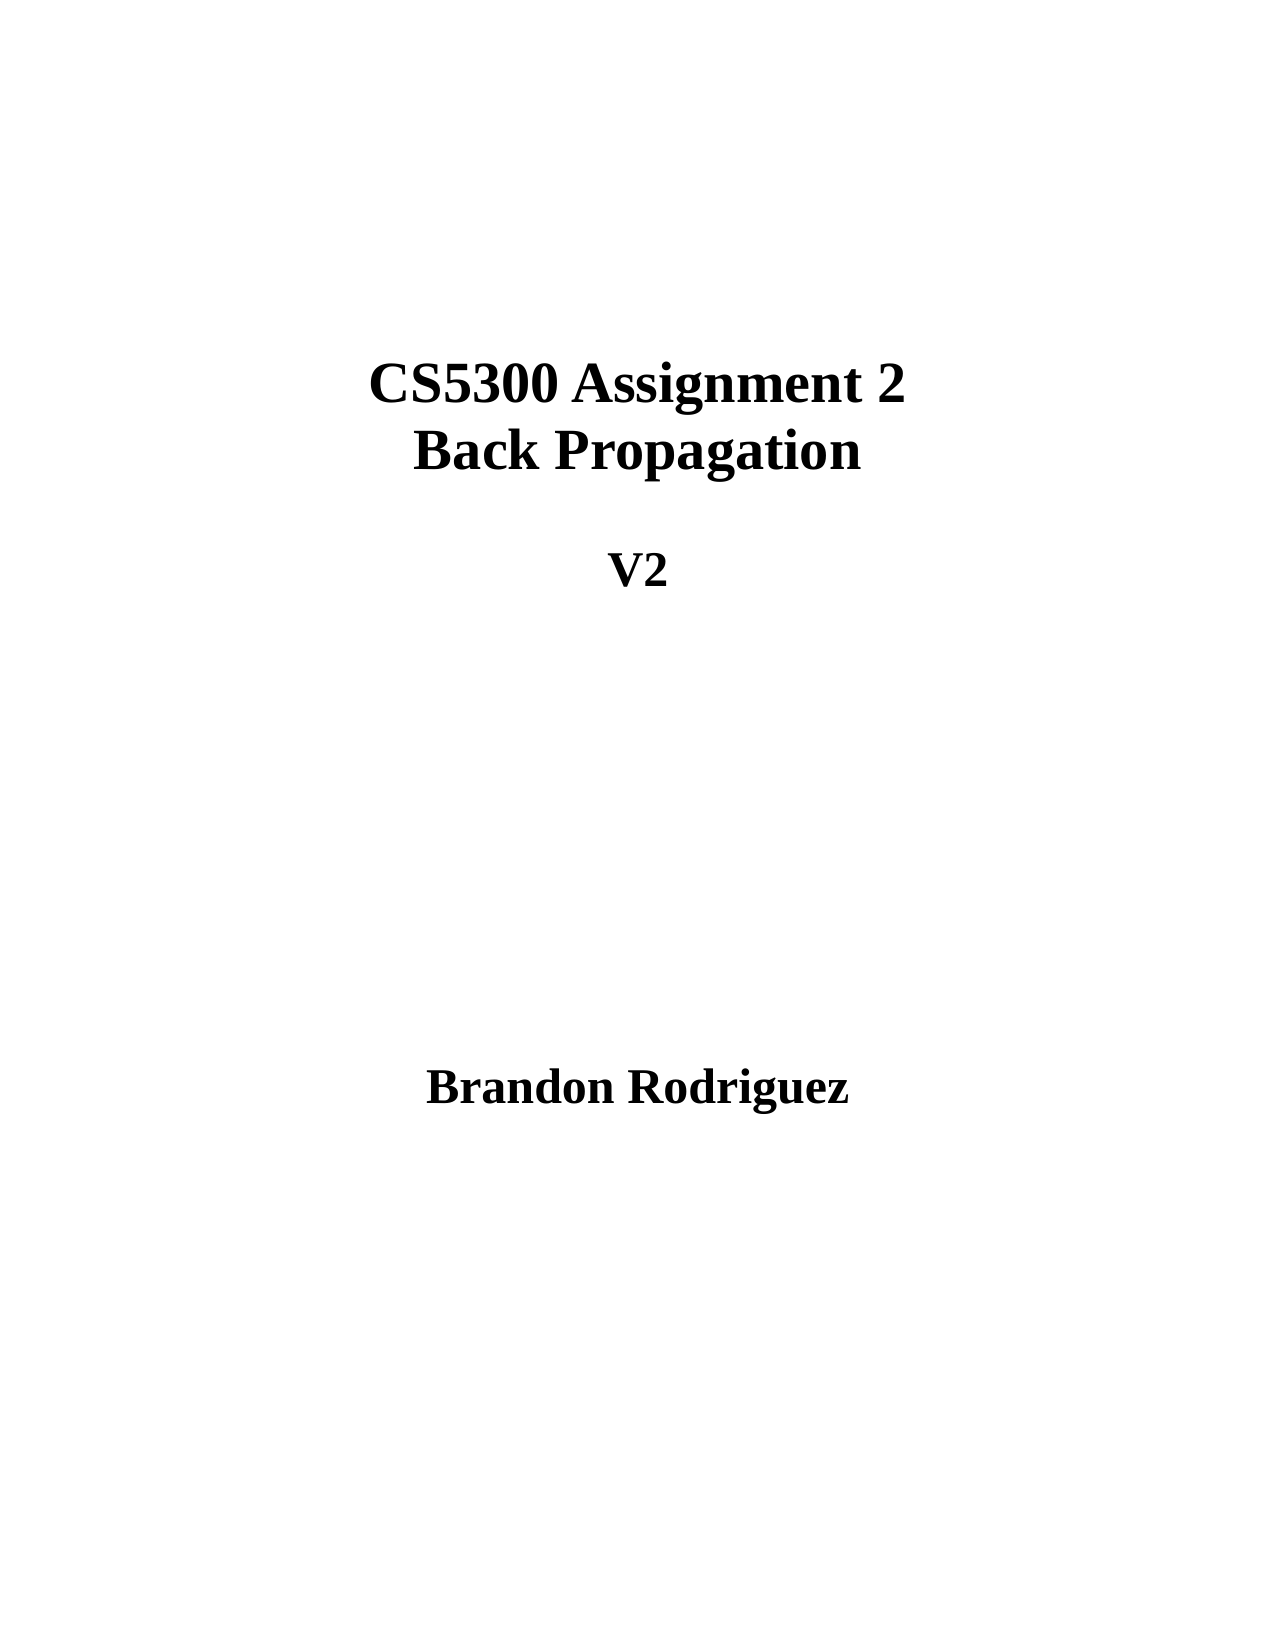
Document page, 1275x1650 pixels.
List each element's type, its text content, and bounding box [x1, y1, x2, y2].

text Brandon Rodriguez [118, 1057, 1157, 1115]
text V2 [118, 540, 1157, 597]
text Back Propagation [118, 415, 1157, 482]
text CS5300 Assignment 2 [118, 348, 1157, 415]
